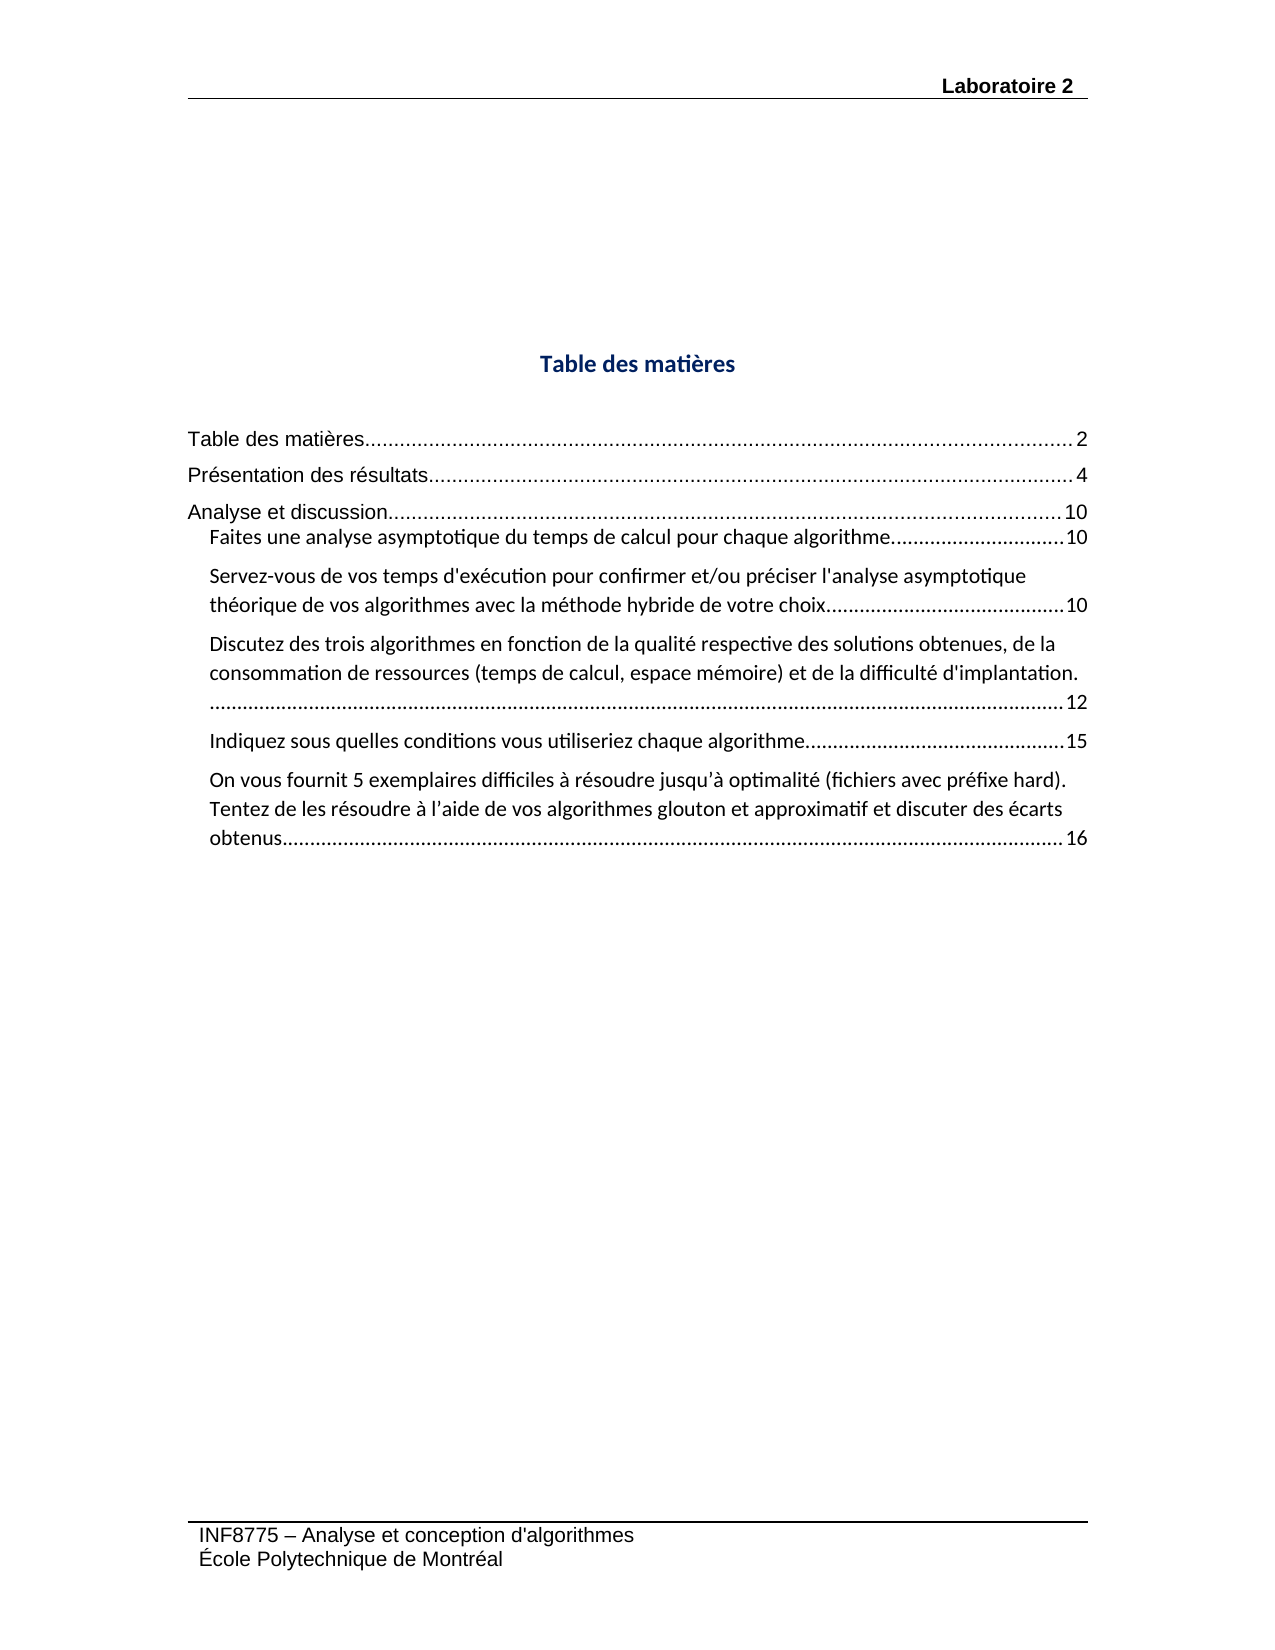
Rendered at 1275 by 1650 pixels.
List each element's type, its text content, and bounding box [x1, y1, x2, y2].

text Faites une analyse asymptotique du temps de calcul pour chaque algorithme. 10 [209, 523, 1087, 550]
text Indiquez sous quelles conditions vous utiliseriez chaque algorithme. 15 [209, 727, 1087, 754]
subtitle Table des matières [187, 348, 1087, 379]
text Table des matières 2 [187, 427, 1087, 451]
text On vous fournit 5 exemplaires difficiles à résoudre jusqu’à optimalité (fichiers avec préfixe hard). Tentez de les résoudre à l’aide de vos algorithmes glouton et approximatif et discuter des écarts obtenus. 16 [209, 766, 1087, 851]
text Servez-vous de vos temps d'exécution pour confirmer et/ou préciser l'analyse asymptotique théorique de vos algorithmes avec la méthode hybride de votre choix. 10 [209, 563, 1087, 618]
text Analyse et discussion 10 [187, 499, 1087, 523]
text Discutez des trois algorithmes en fonction de la qualité respective des solutions obtenues, de la consommation de ressources (temps de calcul, espace mémoire) et de la difficulté d'implantation. 12 [209, 631, 1087, 715]
text Présentation des résultats 4 [187, 463, 1087, 487]
